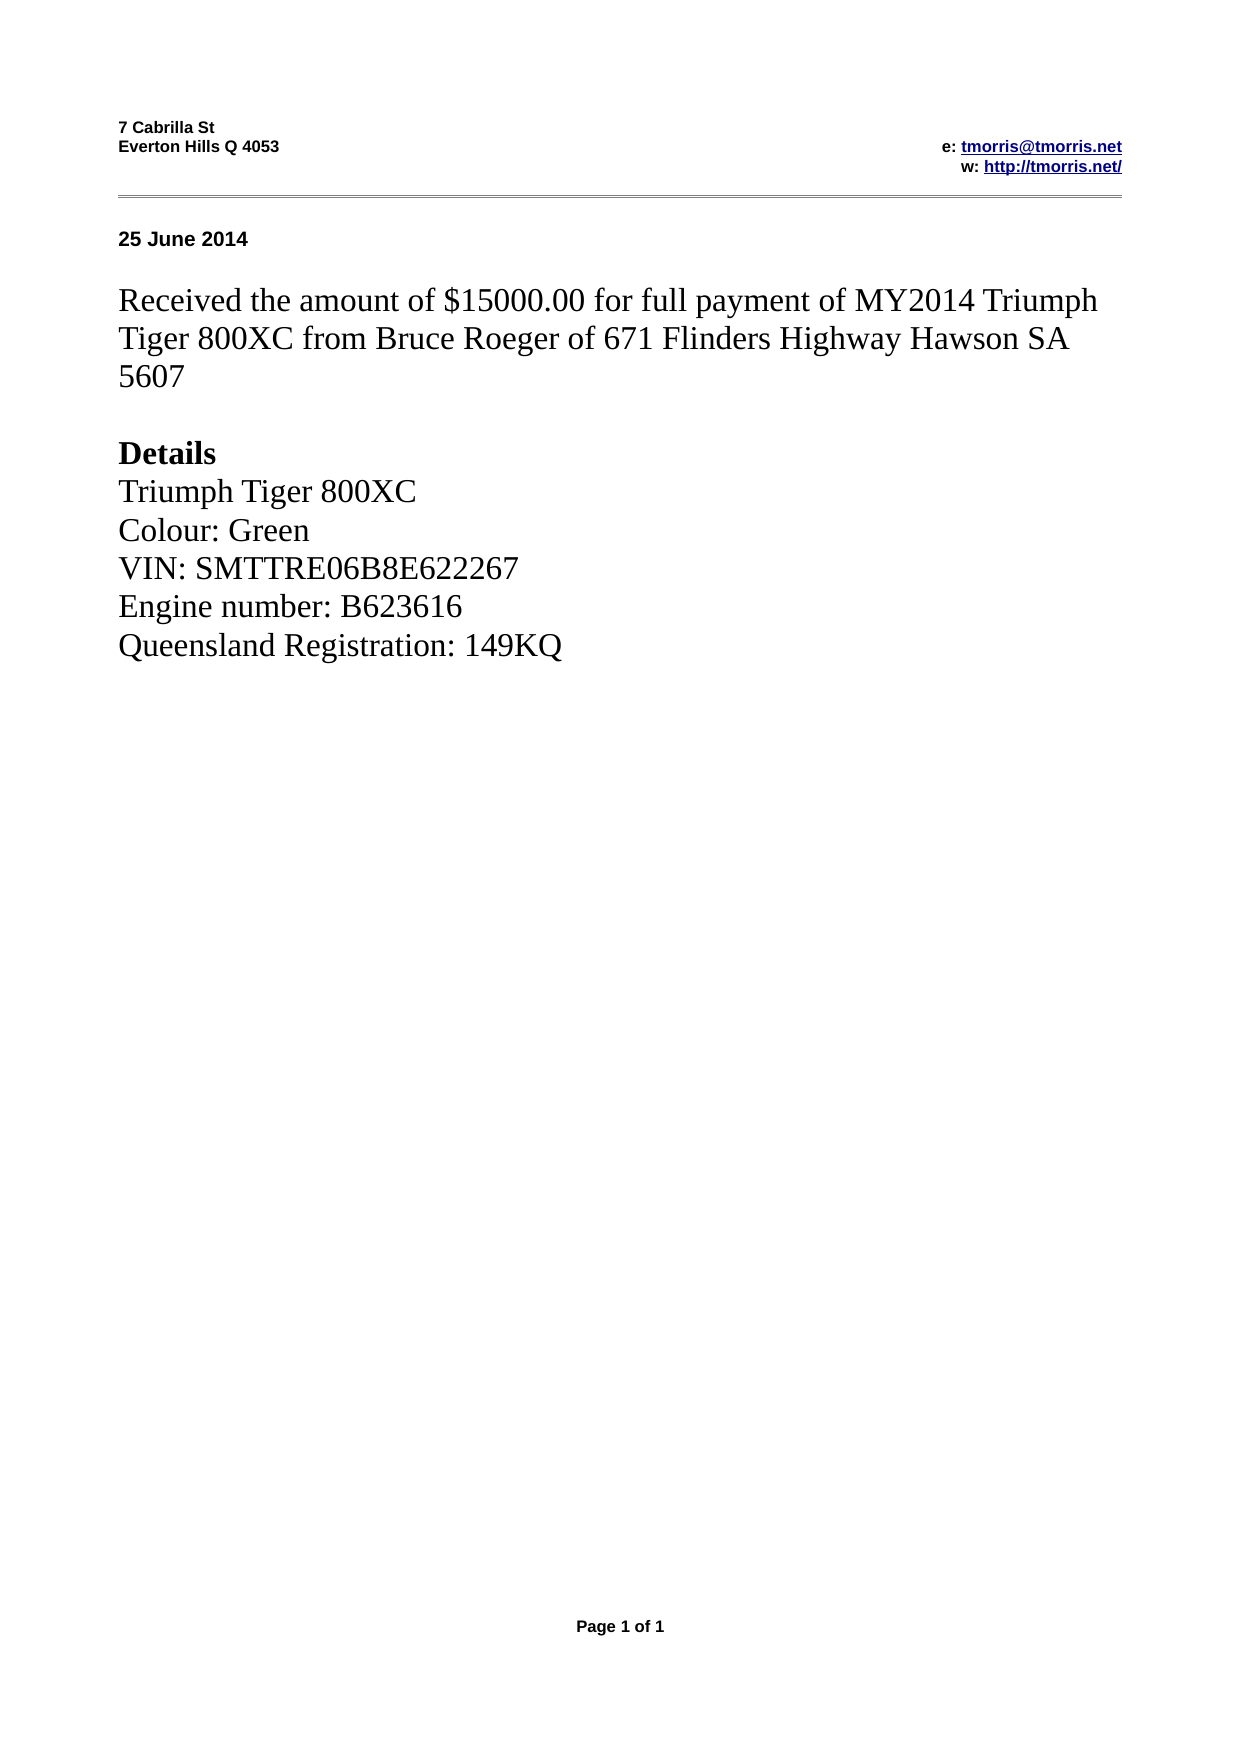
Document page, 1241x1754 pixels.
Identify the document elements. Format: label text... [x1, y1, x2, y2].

text Colour: Green [118, 510, 1122, 548]
text Triumph Tiger 800XC [118, 472, 1122, 510]
text VIN: SMTTRE06B8E622267 [118, 548, 1122, 587]
text Queensland Registration: 149KQ [118, 625, 1122, 663]
text Engine number: B623616 [118, 587, 1122, 625]
text Received the amount of $15000.00 for full payment of MY2014 Triumph Tiger 800XC from Bruce Roeger of 671 Flinders Highway Hawson SA 5607 [118, 280, 1122, 395]
text Details [118, 433, 1122, 472]
